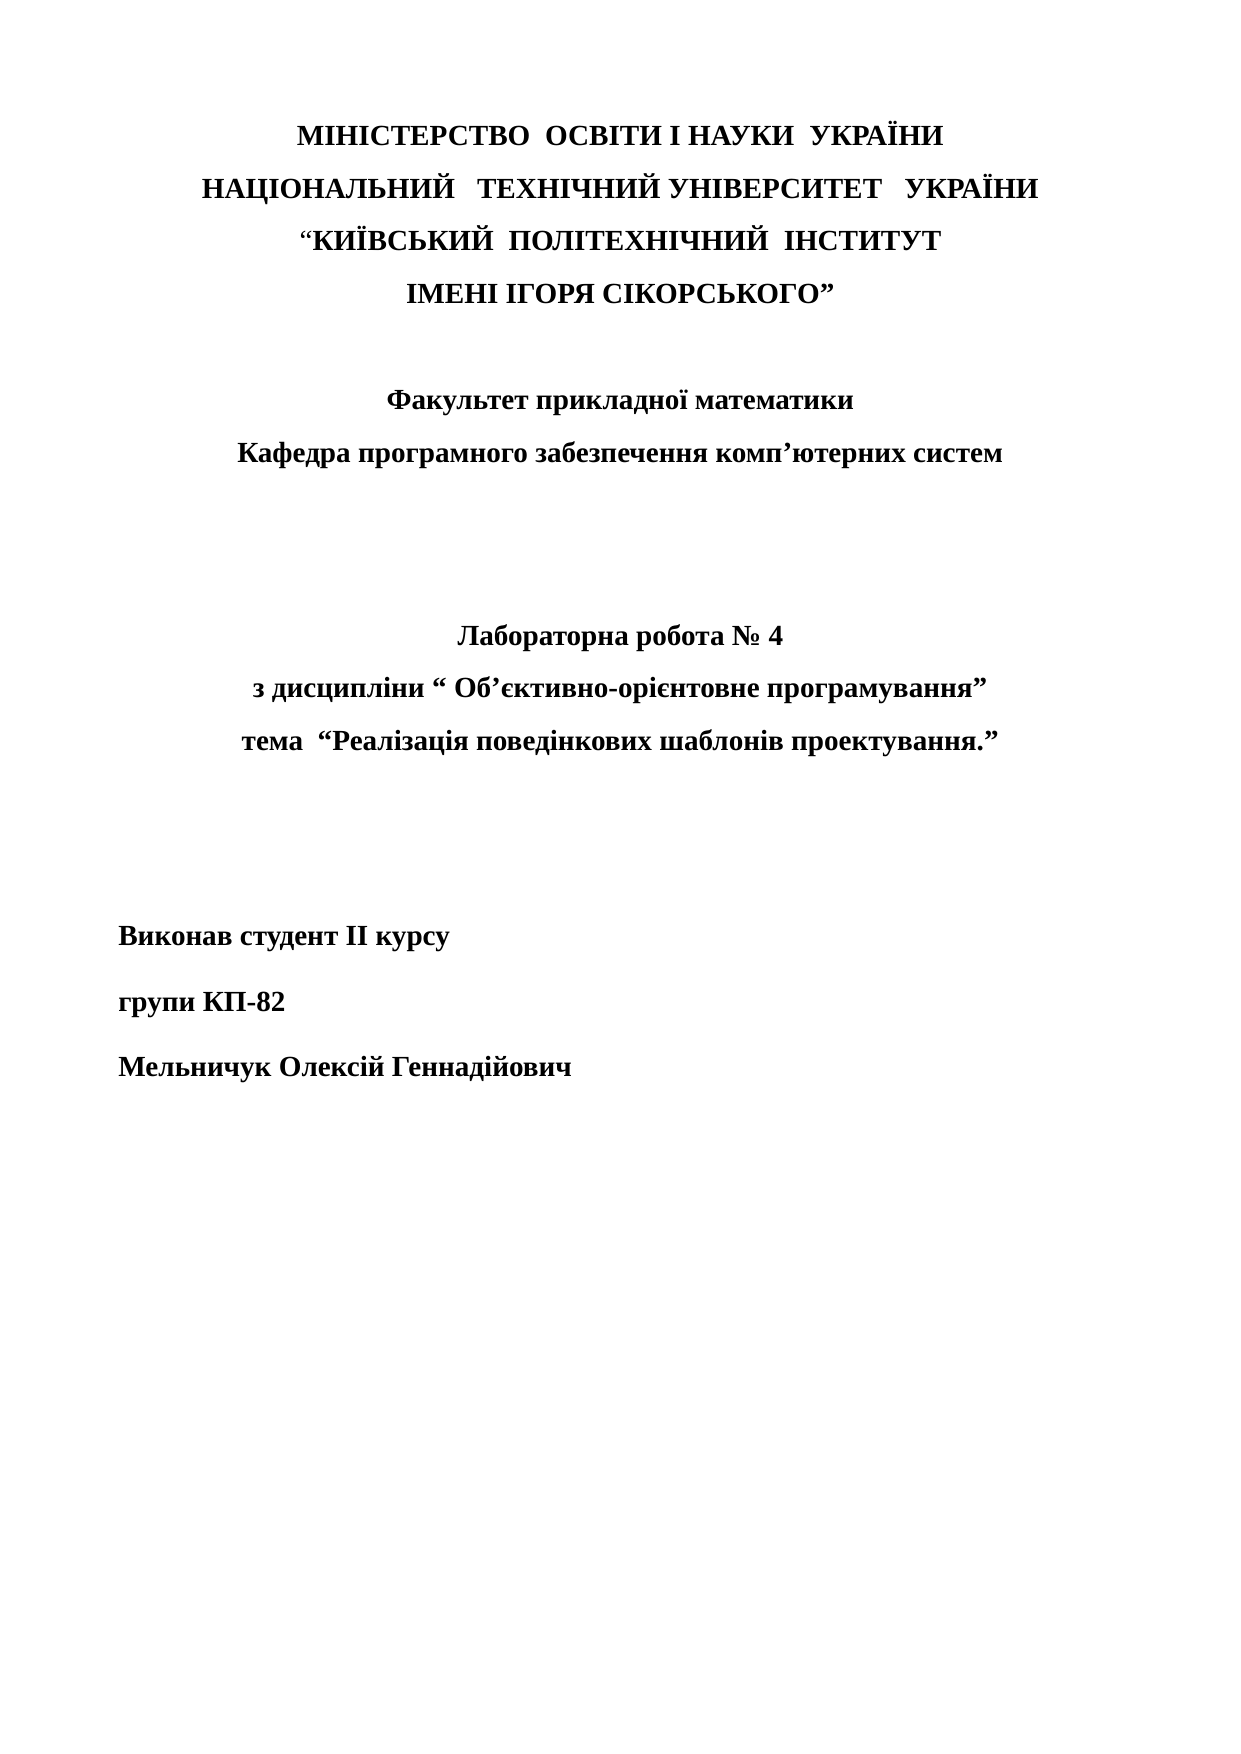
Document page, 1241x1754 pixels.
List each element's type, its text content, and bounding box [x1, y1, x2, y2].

text “КИЇВСЬКИЙ ПОЛІТЕХНІЧНИЙ ІНСТИТУТ [118, 223, 1122, 257]
table_header Виконав студент II курсу групи КП-82 Мельничук Олексій Геннадійович [118, 906, 573, 1167]
text ІМЕНІ ІГОРЯ СІКОРСЬКОГО” [118, 276, 1122, 310]
text Факультет прикладної математики [118, 382, 1122, 416]
text НАЦІОНАЛЬНИЙ ТЕХНІЧНИЙ УНІВЕРСИТЕТ УКРАЇНИ [118, 171, 1122, 204]
text МIНIСТЕРСТВО ОСВIТИ І НАУКИ УКРАЇНИ [118, 118, 1122, 152]
table_header [573, 906, 654, 1167]
text тема “Реалізація поведінкових шаблонів проектування.” [118, 723, 1122, 757]
text з дисципліни “ Об’єктивно-орієнтовне програмування” [118, 670, 1122, 704]
text Кафедра програмного забезпечення комп’ютерних систем [118, 435, 1122, 468]
text Лабораторна робота № 4 [118, 618, 1122, 651]
